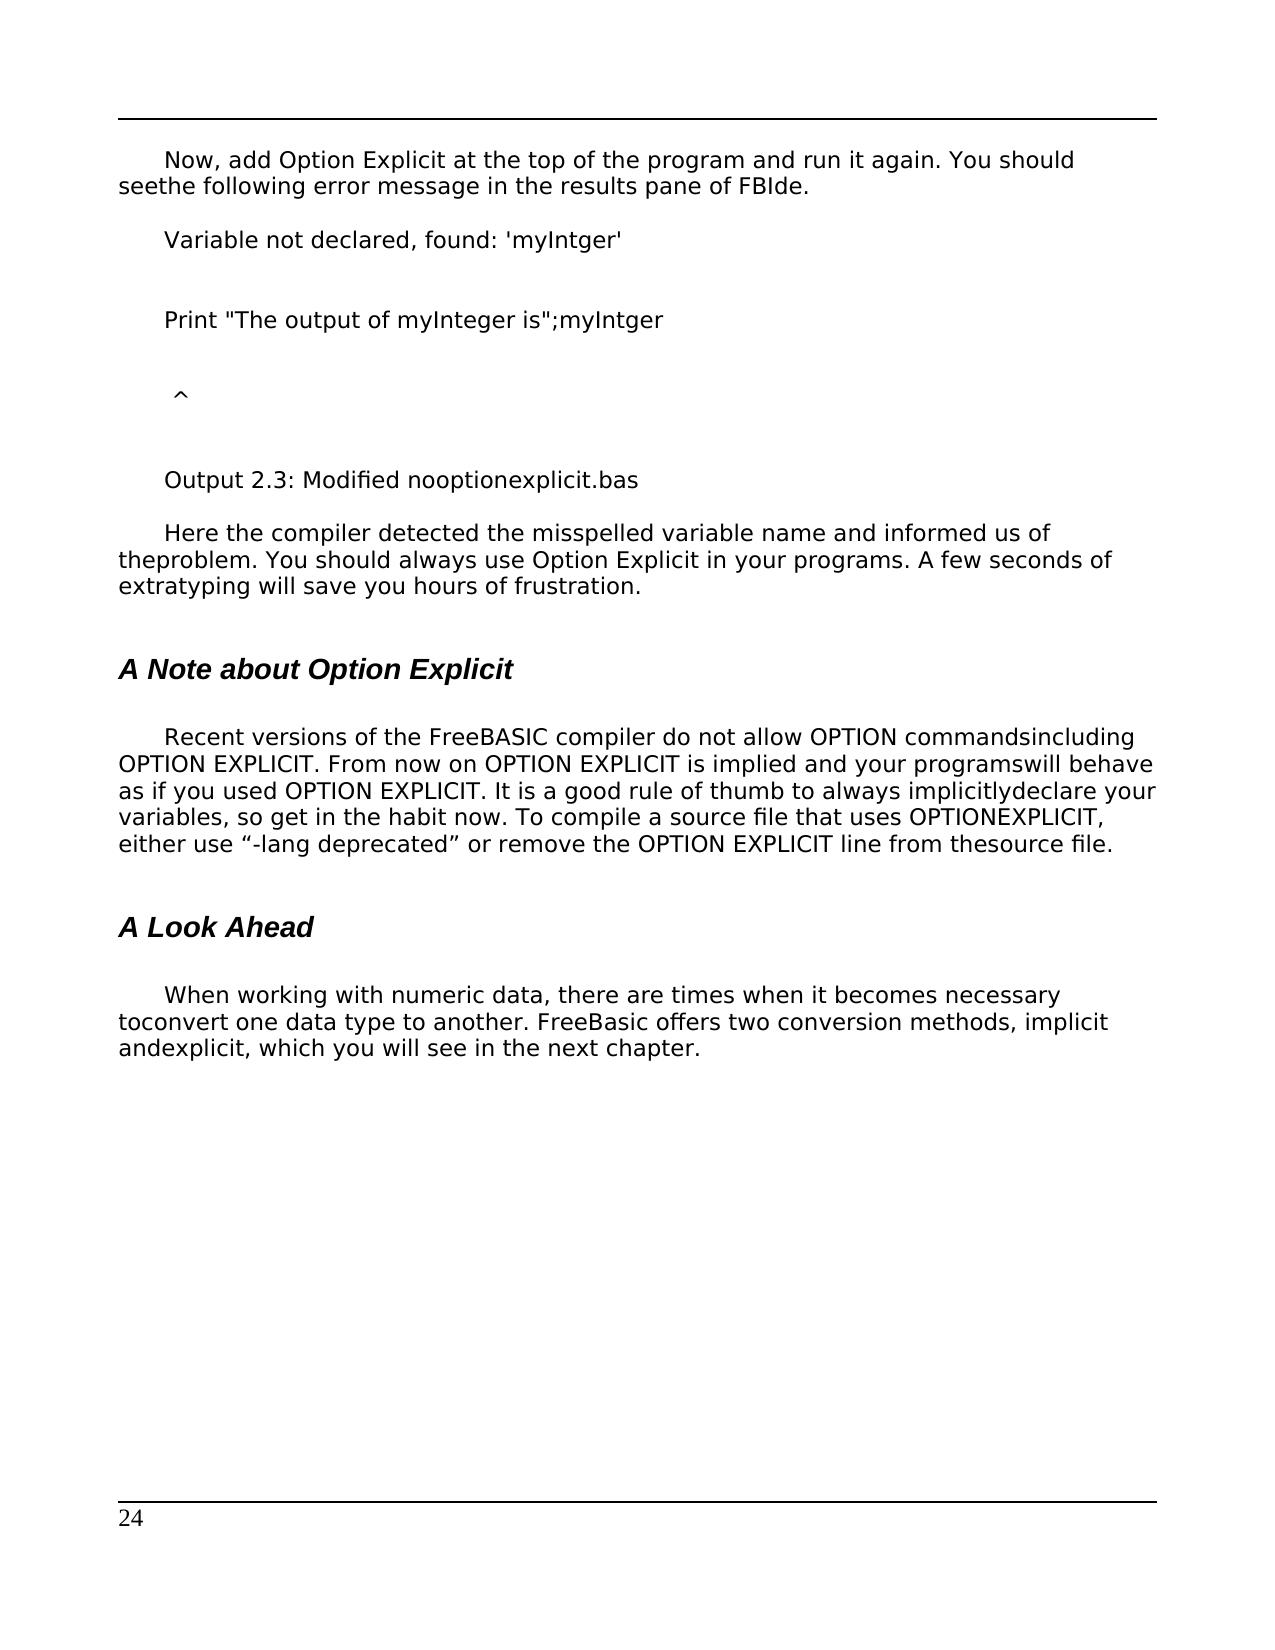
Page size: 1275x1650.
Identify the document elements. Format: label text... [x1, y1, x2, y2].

text Here the compiler detected the misspelled variable name and informed us of theproblem. You should always use Option Explicit in your programs. A few seconds of extratyping will save you hours of frustration. [118, 520, 1157, 600]
text Output 2.3: Modified nooptionexplicit.bas [118, 467, 1157, 493]
text Now, add Option Explicit at the top of the program and run it again. You should seethe following error message in the results pane of FBIde. [118, 147, 1157, 200]
subtitle A Look Ahead [118, 909, 1157, 943]
subtitle A Note about Option Explicit [118, 652, 1157, 685]
text Recent versions of the FreeBASIC compiler do not allow OPTION commandsincluding OPTION EXPLICIT. From now on OPTION EXPLICIT is implied and your programswill behave as if you used OPTION EXPLICIT. It is a good rule of thumb to always implicitlydeclare your variables, so get in the habit now. To compile a source file that uses OPTIONEXPLICIT, either use “-lang deprecated” or remove the OPTION EXPLICIT line from thesource file. [118, 724, 1157, 858]
text ^ [118, 387, 1157, 413]
text Print "The output of myInteger is";myIntger [118, 307, 1157, 333]
text When working with numeric data, there are times when it becomes necessary toconvert one data type to another. FreeBasic offers two conversion methods, implicit andexplicit, which you will see in the next chapter. [118, 982, 1157, 1062]
text Variable not declared, found: 'myIntger' [118, 227, 1157, 253]
